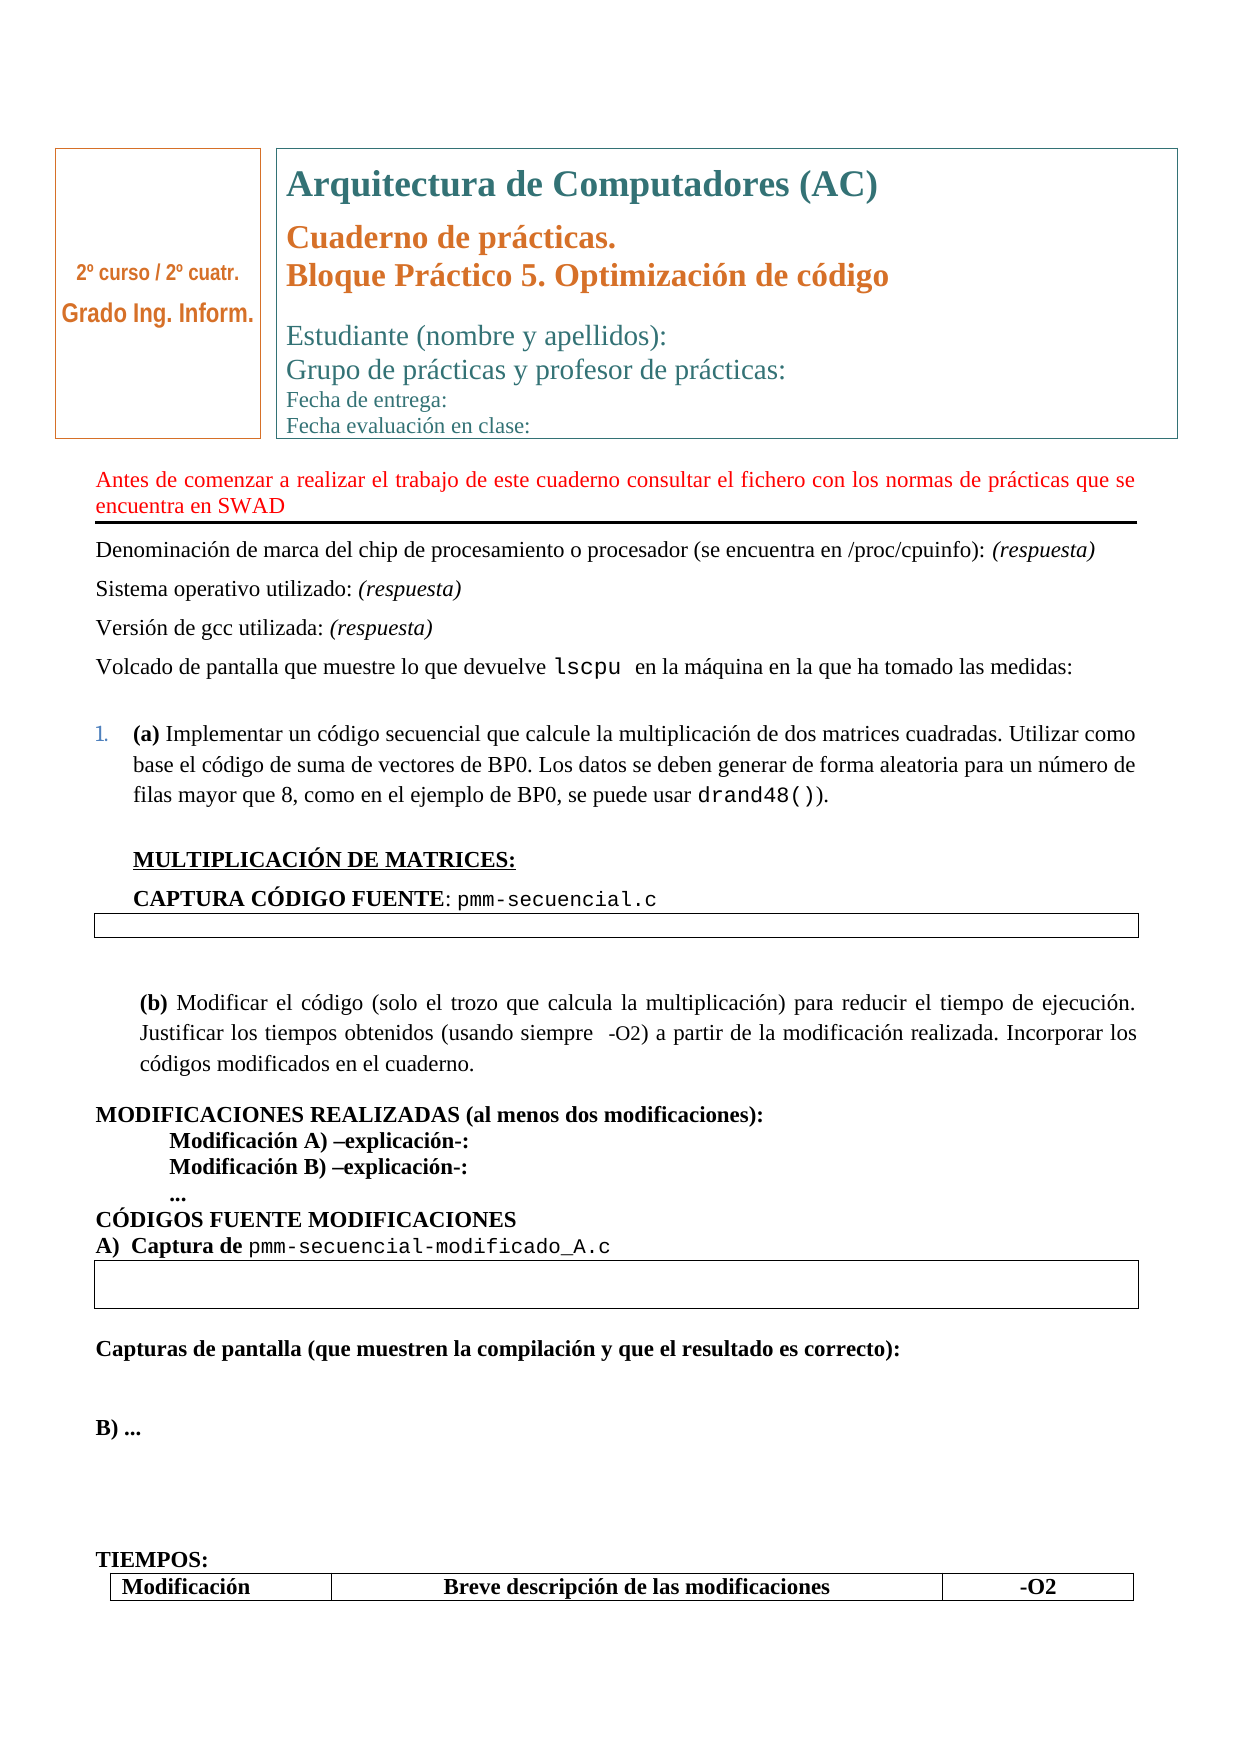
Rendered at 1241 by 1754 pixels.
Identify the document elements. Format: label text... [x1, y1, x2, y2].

table_header Modificación [111, 1574, 331, 1600]
list (b) Modificar el código (solo el trozo que calcula la multiplicación) para reducir el tiempo de ejecución. Justificar los tiempos obtenidos (usando siempre -O2) a partir de la modificación realizada. Incorporar los códigos modificados en el cuaderno. [139, 989, 1137, 1076]
text ... [95, 1180, 1137, 1206]
text Modificación A) –explicación-: [95, 1127, 1137, 1153]
list Denominación de marca del chip de procesamiento o procesador (se encuentra en /proc/cpuinfo): (respuesta) [95, 536, 1137, 562]
text CÓDIGOS FUENTE MODIFICACIONES [95, 1206, 1137, 1232]
table_header [261, 148, 276, 438]
table_header Arquitectura de Computadores (AC) Cuaderno de prácticas. Bloque Práctico 5. Optimización de código Estudiante (nombre y apellidos): Grupo de prácticas y profesor de prácticas: Fecha de entrega: Fecha evaluación en clase: [277, 149, 1177, 438]
table_header Breve descripción de las modificaciones [332, 1574, 942, 1600]
list Sistema operativo utilizado: (respuesta) [95, 575, 1137, 601]
text A) Captura de pmm-secuencial-modificado_A.c [95, 1232, 1137, 1260]
list Versión de gcc utilizada: (respuesta) [95, 614, 1137, 640]
list MULTIPLICACIÓN DE MATRICES: [133, 846, 1137, 873]
table_header 2º curso / 2º cuatr. Grado Ing. Inform. [56, 149, 260, 438]
list CAPTURA CÓDIGO FUENTE: pmm-secuencial.c [133, 885, 1137, 913]
table_header -O2 [943, 1574, 1133, 1600]
text MODIFICACIONES REALIZADAS (al menos dos modificaciones): [95, 1101, 1137, 1127]
list (a) Implementar un código secuencial que calcule la multiplicación de dos matrices cuadradas. Utilizar como base el código de suma de vectores de BP0. Los datos se deben generar de forma aleatoria para un número de filas mayor que 8, como en el ejemplo de BP0, se puede usar drand48()). [95, 720, 1137, 809]
list Volcado de pantalla que muestre lo que devuelve lscpu en la máquina en la que ha tomado las medidas: [95, 653, 1137, 681]
text TIEMPOS: [95, 1546, 1137, 1572]
text Modificación B) –explicación-: [95, 1153, 1137, 1180]
table_header [95, 1261, 1138, 1308]
text Capturas de pantalla (que muestren la compilación y que el resultado es correcto): [95, 1335, 1137, 1362]
table_header [95, 914, 1138, 937]
text Antes de comenzar a realizar el trabajo de este cuaderno consultar el fichero con los normas de prácticas que se encuentra en SWAD [95, 466, 1137, 521]
text B) ... [95, 1414, 1137, 1441]
